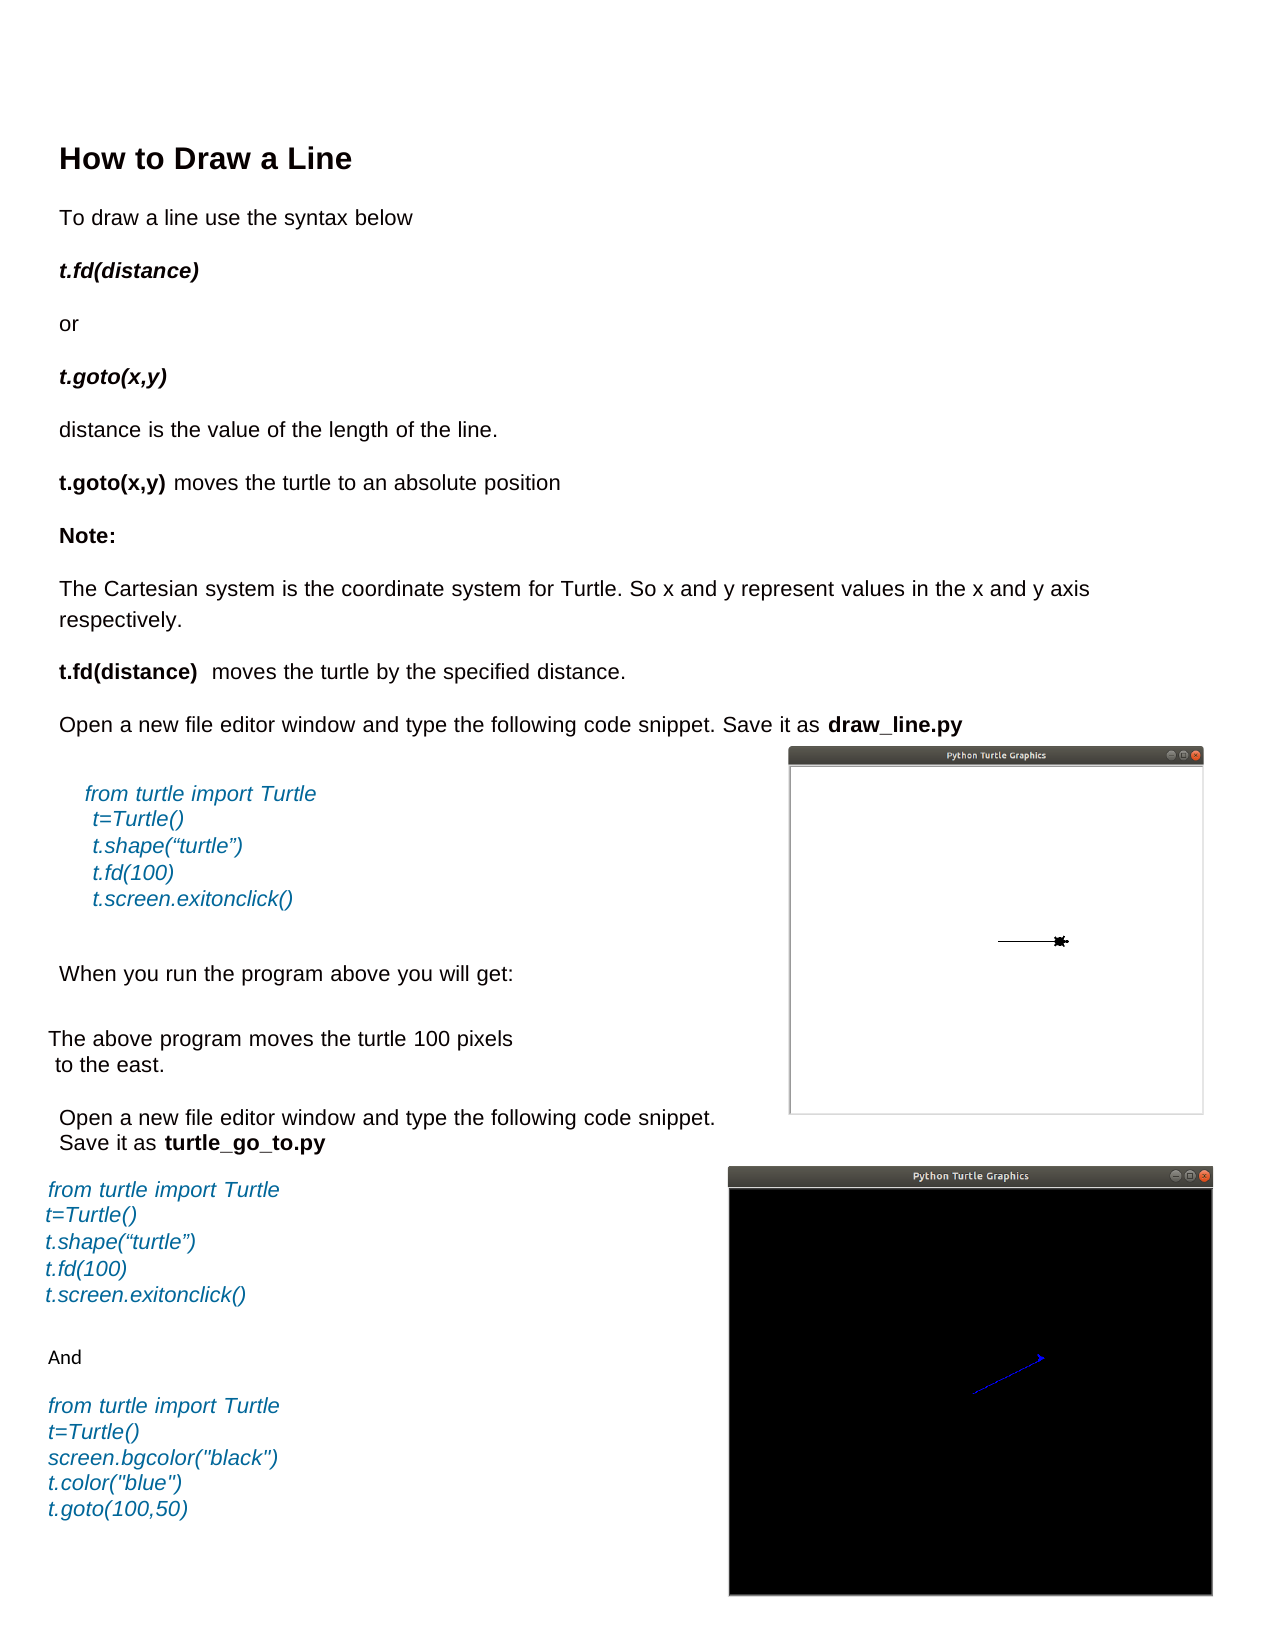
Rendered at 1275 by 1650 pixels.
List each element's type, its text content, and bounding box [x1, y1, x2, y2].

text t=Turtle() [92, 806, 788, 831]
text t.goto(100,50) [48, 1496, 727, 1521]
text t.fd(100) [92, 858, 788, 885]
text [1214, 1348, 1227, 1368]
text t.fd(distance) moves the turtle by the specified distance. [59, 659, 1229, 684]
text t.fd(distance) [59, 258, 1229, 283]
text Open a new file editor window and type the following code snippet. Save it as draw_line.py [59, 712, 1229, 737]
text [1204, 885, 1229, 910]
text from turtle import Turtle [48, 1393, 727, 1418]
text [1204, 780, 1229, 806]
text t.color("blue") [48, 1470, 727, 1495]
text or [59, 311, 1229, 336]
text t=Turtle() [48, 1419, 727, 1444]
text To draw a line use the syntax below [59, 205, 1229, 230]
text to the east. [48, 1051, 788, 1077]
text t=Turtle() [33, 1202, 727, 1227]
text Open a new file editor window and type the following code snippet. [59, 1104, 1229, 1129]
text [1214, 1254, 1229, 1281]
text [1214, 1227, 1229, 1254]
text t.screen.exitonclick() [92, 885, 788, 910]
text distance is the value of the length of the line. t.goto(x,y) moves the turtle to an absolute position Note: [59, 417, 569, 548]
text The above program moves the turtle 100 pixels [48, 1026, 788, 1051]
text When you run the program above you will get: [59, 960, 788, 985]
text The Cartesian system is the coordinate system for Turtle. So x and y represent values in the x and y axis respectively. [59, 576, 1100, 632]
text screen.bgcolor("black") [48, 1444, 727, 1470]
text [1204, 832, 1229, 858]
text t.shape(“turtle”) [92, 832, 788, 858]
text [1214, 1419, 1229, 1444]
text from turtle import Turtle [59, 780, 788, 806]
picture [727, 1166, 1214, 1597]
text How to Draw a Line [59, 140, 1229, 176]
text t.screen.exitonclick() [33, 1281, 727, 1306]
text [1204, 1051, 1229, 1077]
text [1214, 1470, 1229, 1495]
text [1204, 806, 1229, 831]
text t.goto(x,y) [59, 364, 1229, 389]
text And [48, 1348, 727, 1368]
text [1214, 1496, 1229, 1521]
text from turtle import Turtle [48, 1181, 727, 1201]
text t.shape(“turtle”) [33, 1227, 727, 1254]
text [1214, 1202, 1229, 1227]
picture [788, 746, 1204, 1115]
text t.fd(100) [33, 1254, 727, 1281]
text [1204, 858, 1229, 885]
text Save it as turtle_go_to.py [59, 1129, 1229, 1155]
